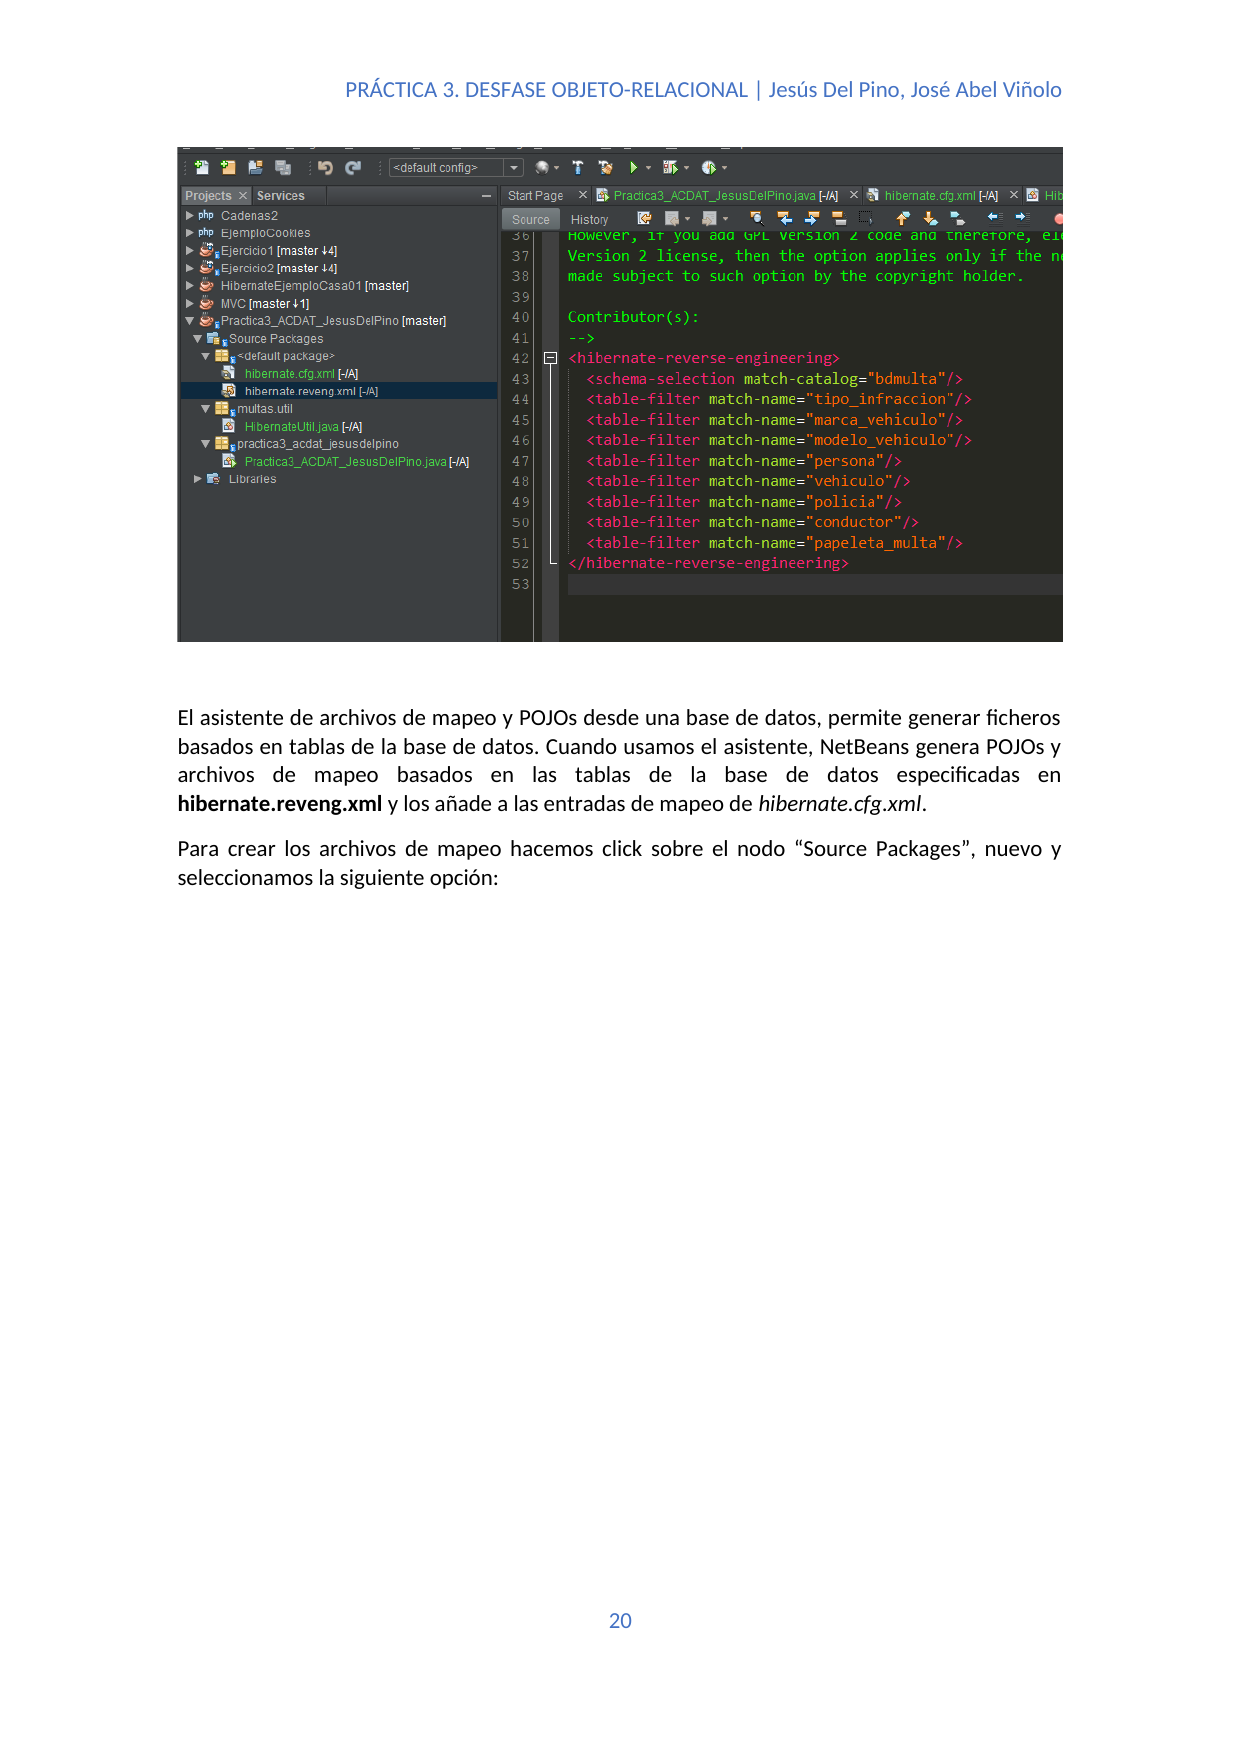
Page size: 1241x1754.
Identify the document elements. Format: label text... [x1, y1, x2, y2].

text El asistente de archivos de mapeo y POJOs desde una base de datos, permite generar ficheros basados en tablas de la base de datos. Cuando usamos el asistente, NetBeans genera POJOs y archivos de mapeo basados en las tablas de la base de datos especificadas en hibernate.reveng.xml y los añade a las entradas de mapeo de hibernate.cfg.xml. [177, 703, 1063, 817]
text Para crear los archivos de mapeo hacemos click sobre el nodo “Source Packages”, nuevo y seleccionamos la siguiente opción: [177, 834, 1063, 891]
